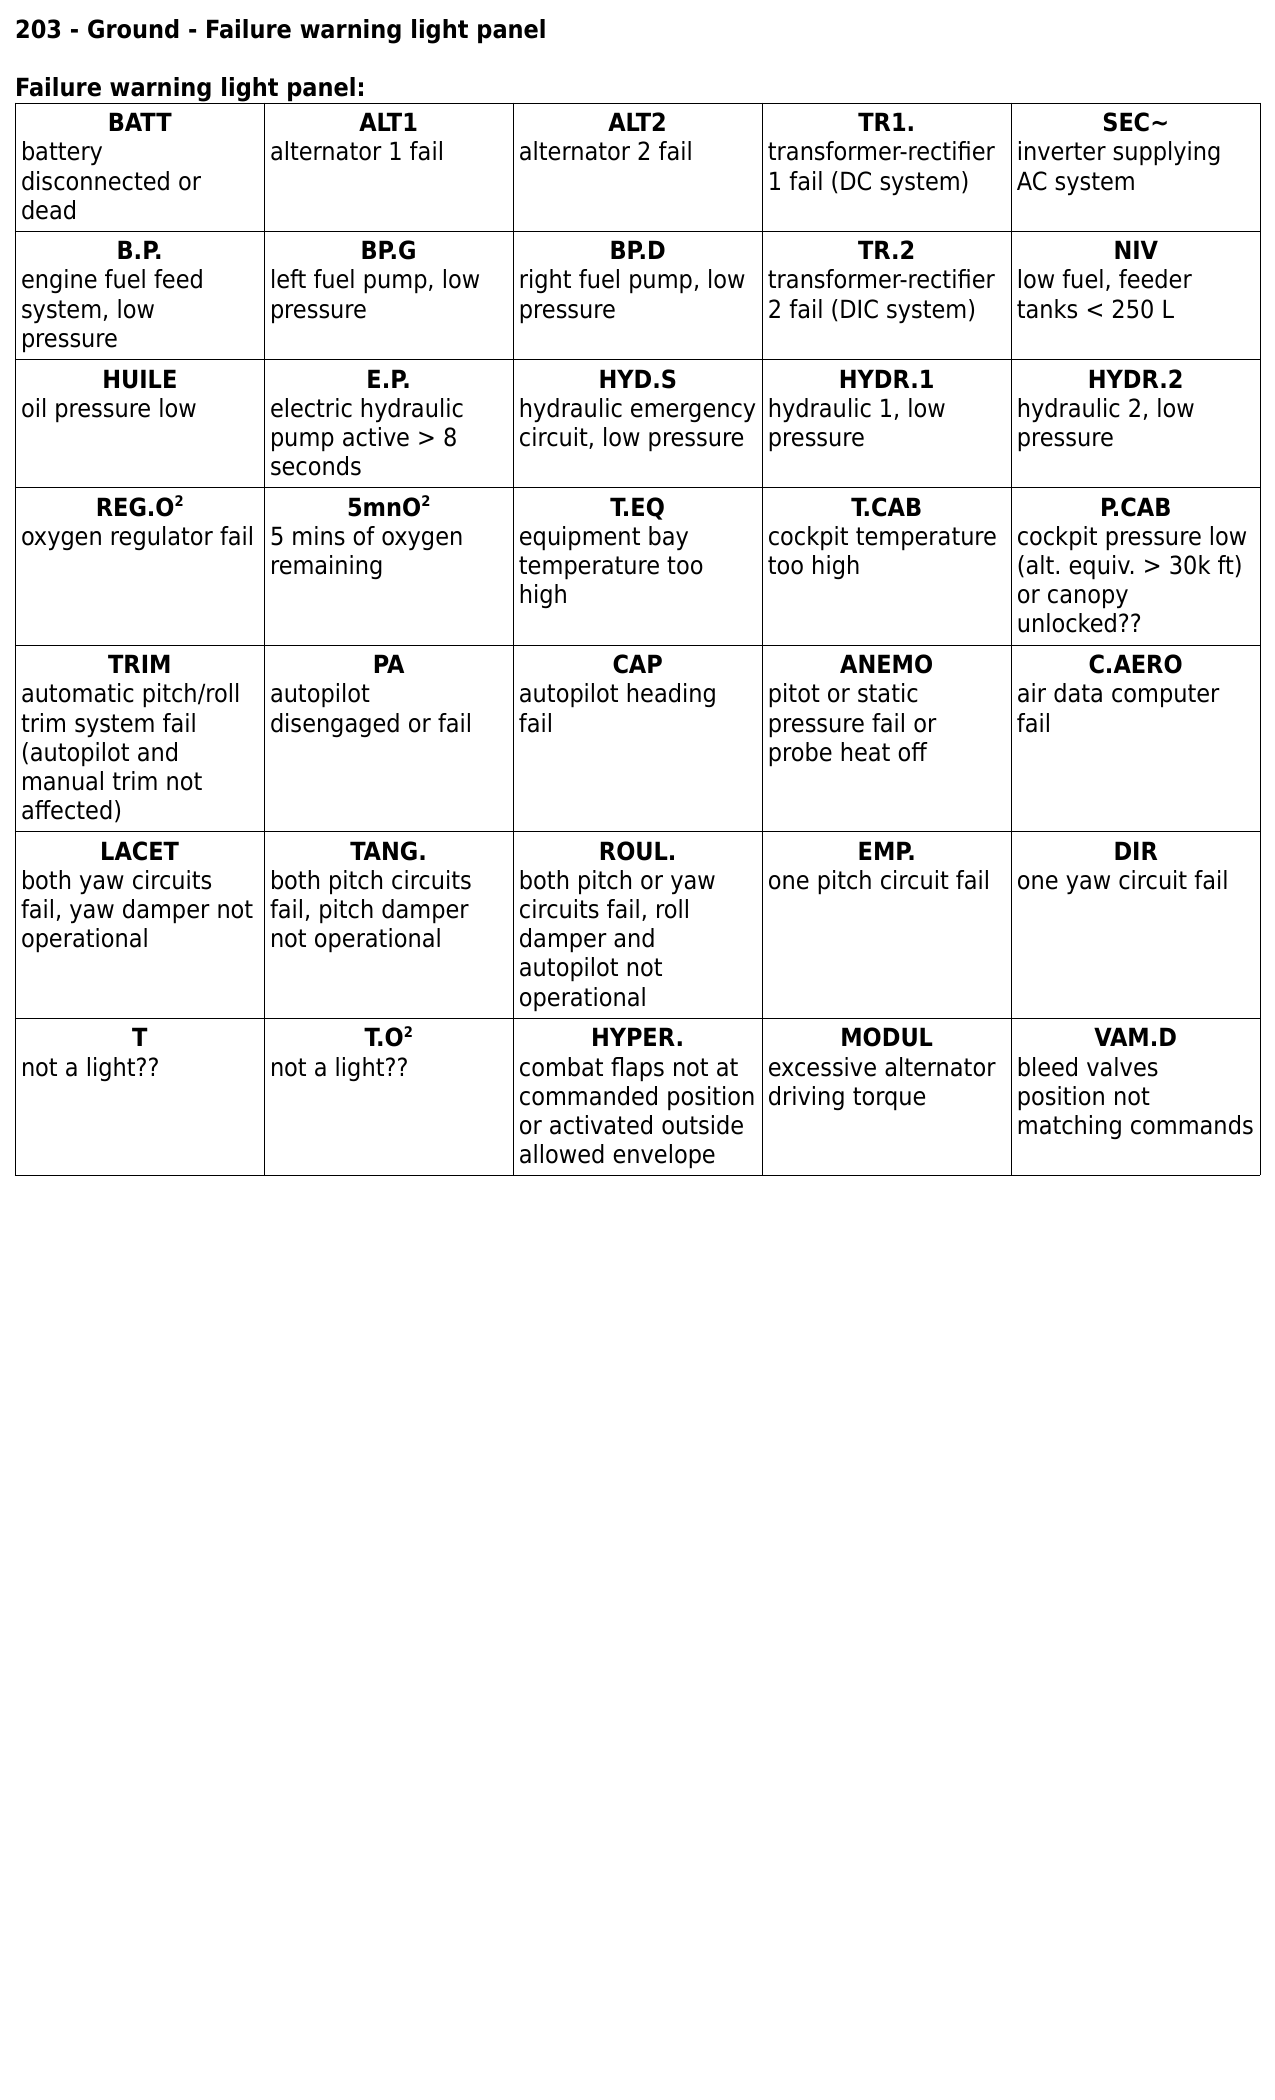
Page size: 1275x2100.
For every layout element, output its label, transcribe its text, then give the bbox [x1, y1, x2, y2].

table_header SEC~ inverter supplying AC system [1012, 104, 1260, 231]
table_cell ROUL. both pitch or yaw circuits fail, roll damper and autopilot not operational [514, 832, 762, 1018]
table_cell C.AERO air data computer fail [1012, 646, 1260, 831]
text Failure warning light panel: [15, 73, 1260, 102]
table_cell BP.D right fuel pump, low pressure [514, 232, 762, 359]
table_cell TANG. both pitch circuits fail, pitch damper not operational [265, 832, 513, 1018]
table_cell HYD.S hydraulic emergency circuit, low pressure [514, 360, 762, 487]
table_cell T not a light?? [16, 1019, 264, 1175]
table_cell EMP. one pitch circuit fail [763, 832, 1011, 1018]
table_cell 5mnO2 5 mins of oxygen remaining [265, 488, 513, 644]
table_cell T.O2 not a light?? [265, 1019, 513, 1175]
table_cell ANEMO pitot or static pressure fail or probe heat off [763, 646, 1011, 831]
table_cell BP.G left fuel pump, low pressure [265, 232, 513, 359]
table_cell T.EQ equipment bay temperature too high [514, 488, 762, 644]
table_cell P.CAB cockpit pressure low (alt. equiv. > 30k ft) or canopy unlocked?? [1012, 488, 1260, 644]
table_cell LACET both yaw circuits fail, yaw damper not operational [16, 832, 264, 1018]
table_cell TR.2 transformer-rectifier 2 fail (DIC system) [763, 232, 1011, 359]
table_cell E.P. electric hydraulic pump active > 8 seconds [265, 360, 513, 487]
table_cell VAM.D bleed valves position not matching commands [1012, 1019, 1260, 1175]
table_cell B.P. engine fuel feed system, low pressure [16, 232, 264, 359]
table_cell DIR one yaw circuit fail [1012, 832, 1260, 1018]
text 203 - Ground - Failure warning light panel [15, 15, 1260, 44]
table_cell MODUL excessive alternator driving torque [763, 1019, 1011, 1175]
table_cell PA autopilot disengaged or fail [265, 646, 513, 831]
table_header ALT2 alternator 2 fail [514, 104, 762, 231]
table_cell REG.O2 oxygen regulator fail [16, 488, 264, 644]
table_cell NIV low fuel, feeder tanks < 250 L [1012, 232, 1260, 359]
table_header ALT1 alternator 1 fail [265, 104, 513, 231]
table_cell HYPER. combat flaps not at commanded position or activated outside allowed envelope [514, 1019, 762, 1175]
table_cell HYDR.1 hydraulic 1, low pressure [763, 360, 1011, 487]
table_cell CAP autopilot heading fail [514, 646, 762, 831]
table_header TR1. transformer-rectifier 1 fail (DC system) [763, 104, 1011, 231]
table_header BATT battery disconnected or dead [16, 104, 264, 231]
table_cell HYDR.2 hydraulic 2, low pressure [1012, 360, 1260, 487]
table_cell TRIM automatic pitch/roll trim system fail (autopilot and manual trim not affected) [16, 646, 264, 831]
table_cell HUILE oil pressure low [16, 360, 264, 487]
table_cell T.CAB cockpit temperature too high [763, 488, 1011, 644]
